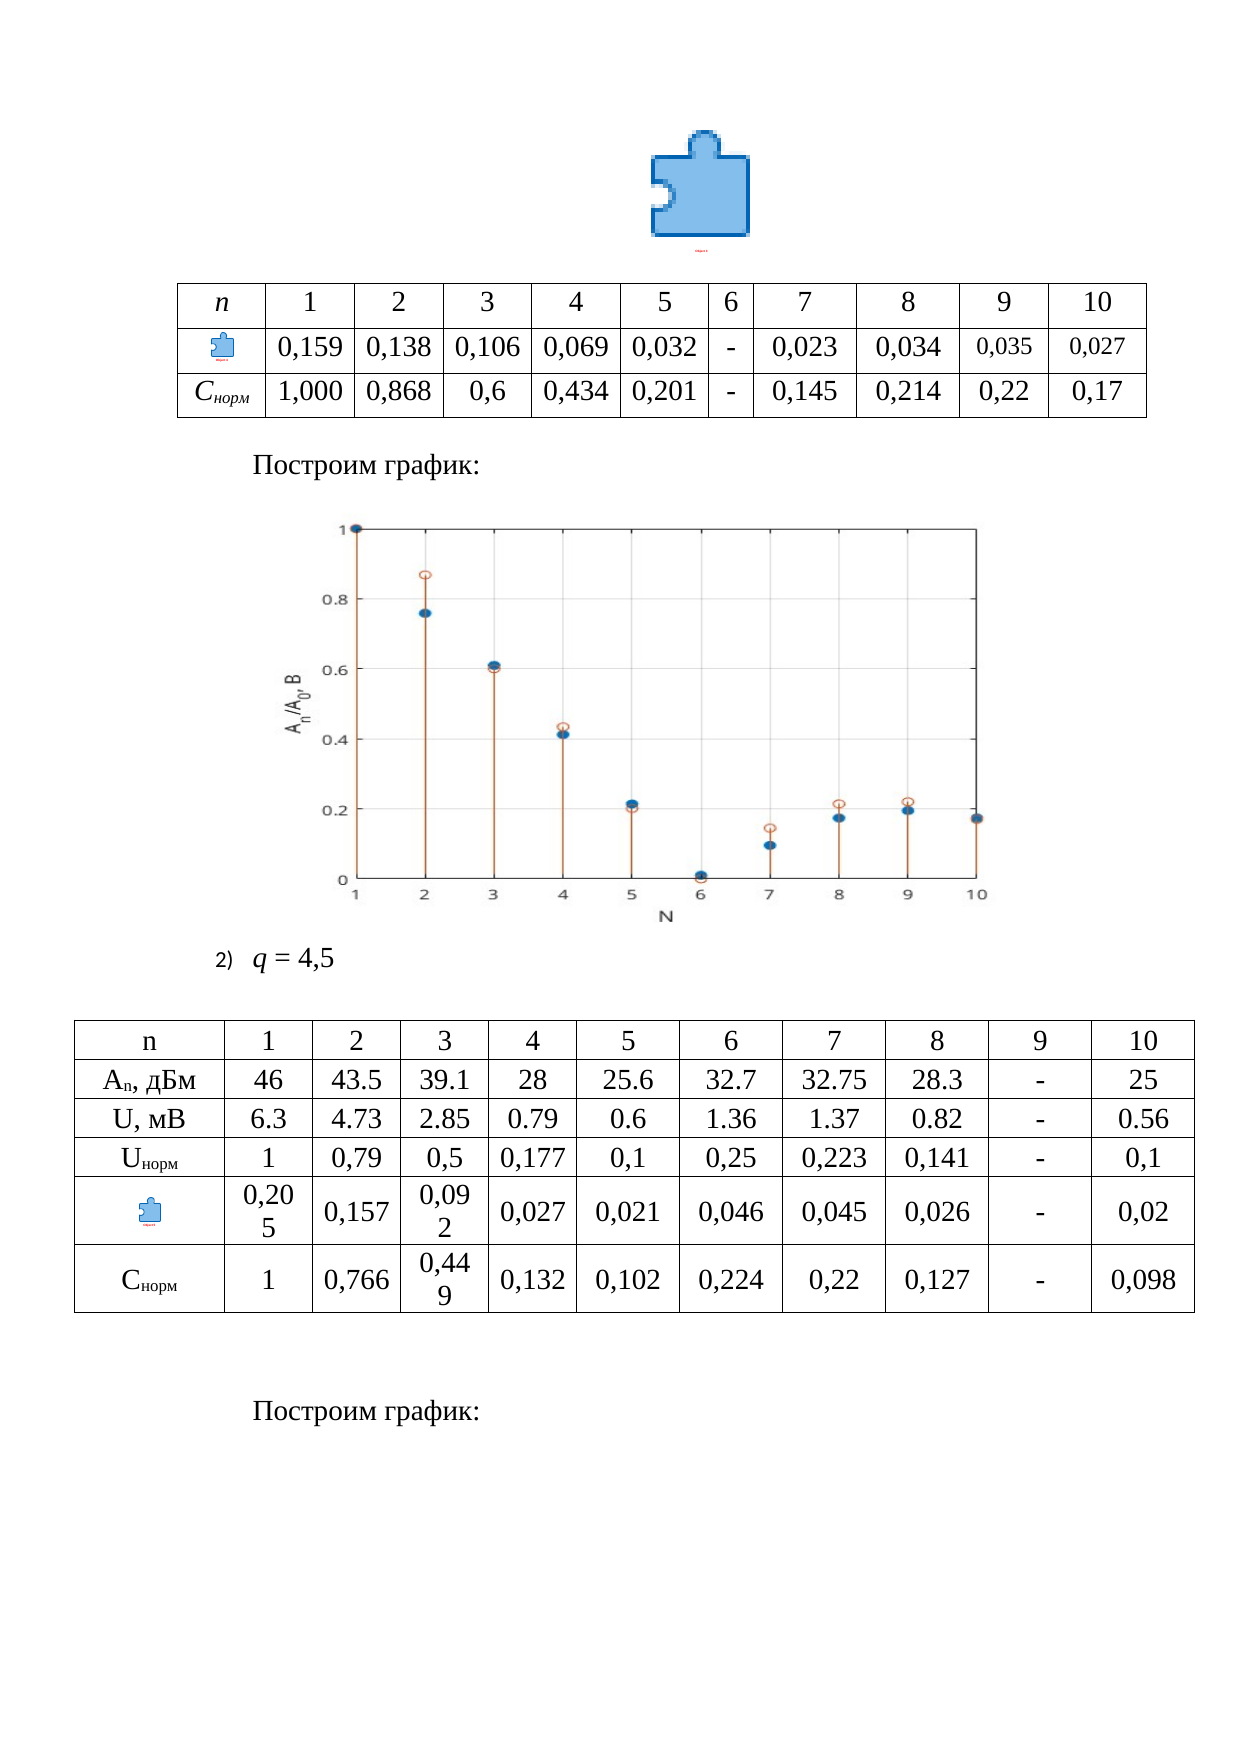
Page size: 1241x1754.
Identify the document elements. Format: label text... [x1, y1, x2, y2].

table_cell 0,141 [886, 1138, 988, 1176]
table_cell [178, 329, 265, 372]
table_cell 0,22 [960, 374, 1048, 417]
table_cell 0,092 [401, 1177, 488, 1244]
table_cell 0,224 [680, 1245, 782, 1312]
table_cell - [989, 1099, 1091, 1137]
table_cell - [989, 1245, 1091, 1312]
table_cell Cнорм [178, 374, 265, 417]
table_cell 43.5 [313, 1060, 400, 1098]
table_cell 0,22 [783, 1245, 885, 1312]
table_cell 0,159 [266, 329, 354, 372]
table_cell 0,02 [1092, 1177, 1194, 1244]
table_cell 0,027 [489, 1177, 576, 1244]
table_header 3 [444, 284, 531, 328]
table_cell 0.79 [489, 1099, 576, 1137]
table_cell 0,25 [680, 1138, 782, 1176]
table_cell - [709, 374, 753, 417]
table_cell 1.37 [783, 1099, 885, 1137]
table_header 9 [960, 284, 1048, 328]
table_cell 2.85 [401, 1099, 488, 1137]
table_cell 0,127 [886, 1245, 988, 1312]
table_cell 1 [225, 1138, 312, 1176]
table_header 1 [225, 1021, 312, 1059]
table_header 2 [355, 284, 443, 328]
table_cell 0,1 [577, 1138, 679, 1176]
table_header 5 [621, 284, 708, 328]
list q = 4,5 [215, 940, 1152, 974]
table_cell 28.3 [886, 1060, 988, 1098]
table_header 6 [680, 1021, 782, 1059]
table_cell 39.1 [401, 1060, 488, 1098]
table_cell 1.36 [680, 1099, 782, 1137]
table_cell 0,6 [444, 374, 531, 417]
table_header 5 [577, 1021, 679, 1059]
table_header 7 [754, 284, 856, 328]
table_cell 0,145 [754, 374, 856, 417]
table_header 8 [886, 1021, 988, 1059]
table_cell Cнорм [75, 1245, 224, 1312]
table_cell 0,1 [1092, 1138, 1194, 1176]
table_cell 25.6 [577, 1060, 679, 1098]
table_header 9 [989, 1021, 1091, 1059]
table_cell 0,098 [1092, 1245, 1194, 1312]
table_cell 4.73 [313, 1099, 400, 1137]
table_cell 0,138 [355, 329, 443, 372]
table_cell 1 [225, 1245, 312, 1312]
table_header 6 [709, 284, 753, 328]
table_cell - [989, 1060, 1091, 1098]
table_cell 0,205 [225, 1177, 312, 1244]
table_header 10 [1049, 284, 1146, 328]
table_header 4 [489, 1021, 576, 1059]
table_cell 0,027 [1049, 329, 1146, 372]
table_cell 46 [225, 1060, 312, 1098]
table_cell 0.6 [577, 1099, 679, 1137]
table_cell 0,766 [313, 1245, 400, 1312]
table_cell 32.75 [783, 1060, 885, 1098]
table_cell 0,023 [754, 329, 856, 372]
table_cell 0.82 [886, 1099, 988, 1137]
table_cell 32.7 [680, 1060, 782, 1098]
table_cell 0,035 [960, 329, 1048, 372]
table_cell 0,102 [577, 1245, 679, 1312]
table_cell Uнорм [75, 1138, 224, 1176]
table_cell 0,021 [577, 1177, 679, 1244]
table_cell 0.56 [1092, 1099, 1194, 1137]
table_header 10 [1092, 1021, 1194, 1059]
table_cell U, мВ [75, 1099, 224, 1137]
table_cell 0,032 [621, 329, 708, 372]
table_cell - [989, 1177, 1091, 1244]
table_cell 0,449 [401, 1245, 488, 1312]
table_cell 0,045 [783, 1177, 885, 1244]
table_cell 25 [1092, 1060, 1194, 1098]
table_cell An, дБм [75, 1060, 224, 1098]
table_cell 0,026 [886, 1177, 988, 1244]
table_cell 0,069 [532, 329, 620, 372]
table_cell - [989, 1138, 1091, 1176]
table_cell 0,177 [489, 1138, 576, 1176]
table_header n [178, 284, 265, 328]
table_cell [75, 1177, 224, 1244]
picture [252, 497, 1053, 927]
table_cell 1,000 [266, 374, 354, 417]
table_cell 0,132 [489, 1245, 576, 1312]
table_cell 6.3 [225, 1099, 312, 1137]
table_cell 0,046 [680, 1177, 782, 1244]
table_cell - [709, 329, 753, 372]
table_cell 0,868 [355, 374, 443, 417]
list Построим график: [252, 1393, 1152, 1426]
table_cell 0,214 [857, 374, 959, 417]
list Построим график: [252, 447, 1152, 481]
table_header 1 [266, 284, 354, 328]
table_header 7 [783, 1021, 885, 1059]
table_cell 0,034 [857, 329, 959, 372]
table_header n [75, 1021, 224, 1059]
table_cell 0,17 [1049, 374, 1146, 417]
table_cell 0,157 [313, 1177, 400, 1244]
table_cell 0,79 [313, 1138, 400, 1176]
table_header 4 [532, 284, 620, 328]
table_cell 0,201 [621, 374, 708, 417]
table_header 3 [401, 1021, 488, 1059]
table_cell 28 [489, 1060, 576, 1098]
table_cell 0,434 [532, 374, 620, 417]
table_cell 0,223 [783, 1138, 885, 1176]
table_header 8 [857, 284, 959, 328]
table_header 2 [313, 1021, 400, 1059]
table_cell 0,106 [444, 329, 531, 372]
table_cell 0,5 [401, 1138, 488, 1176]
